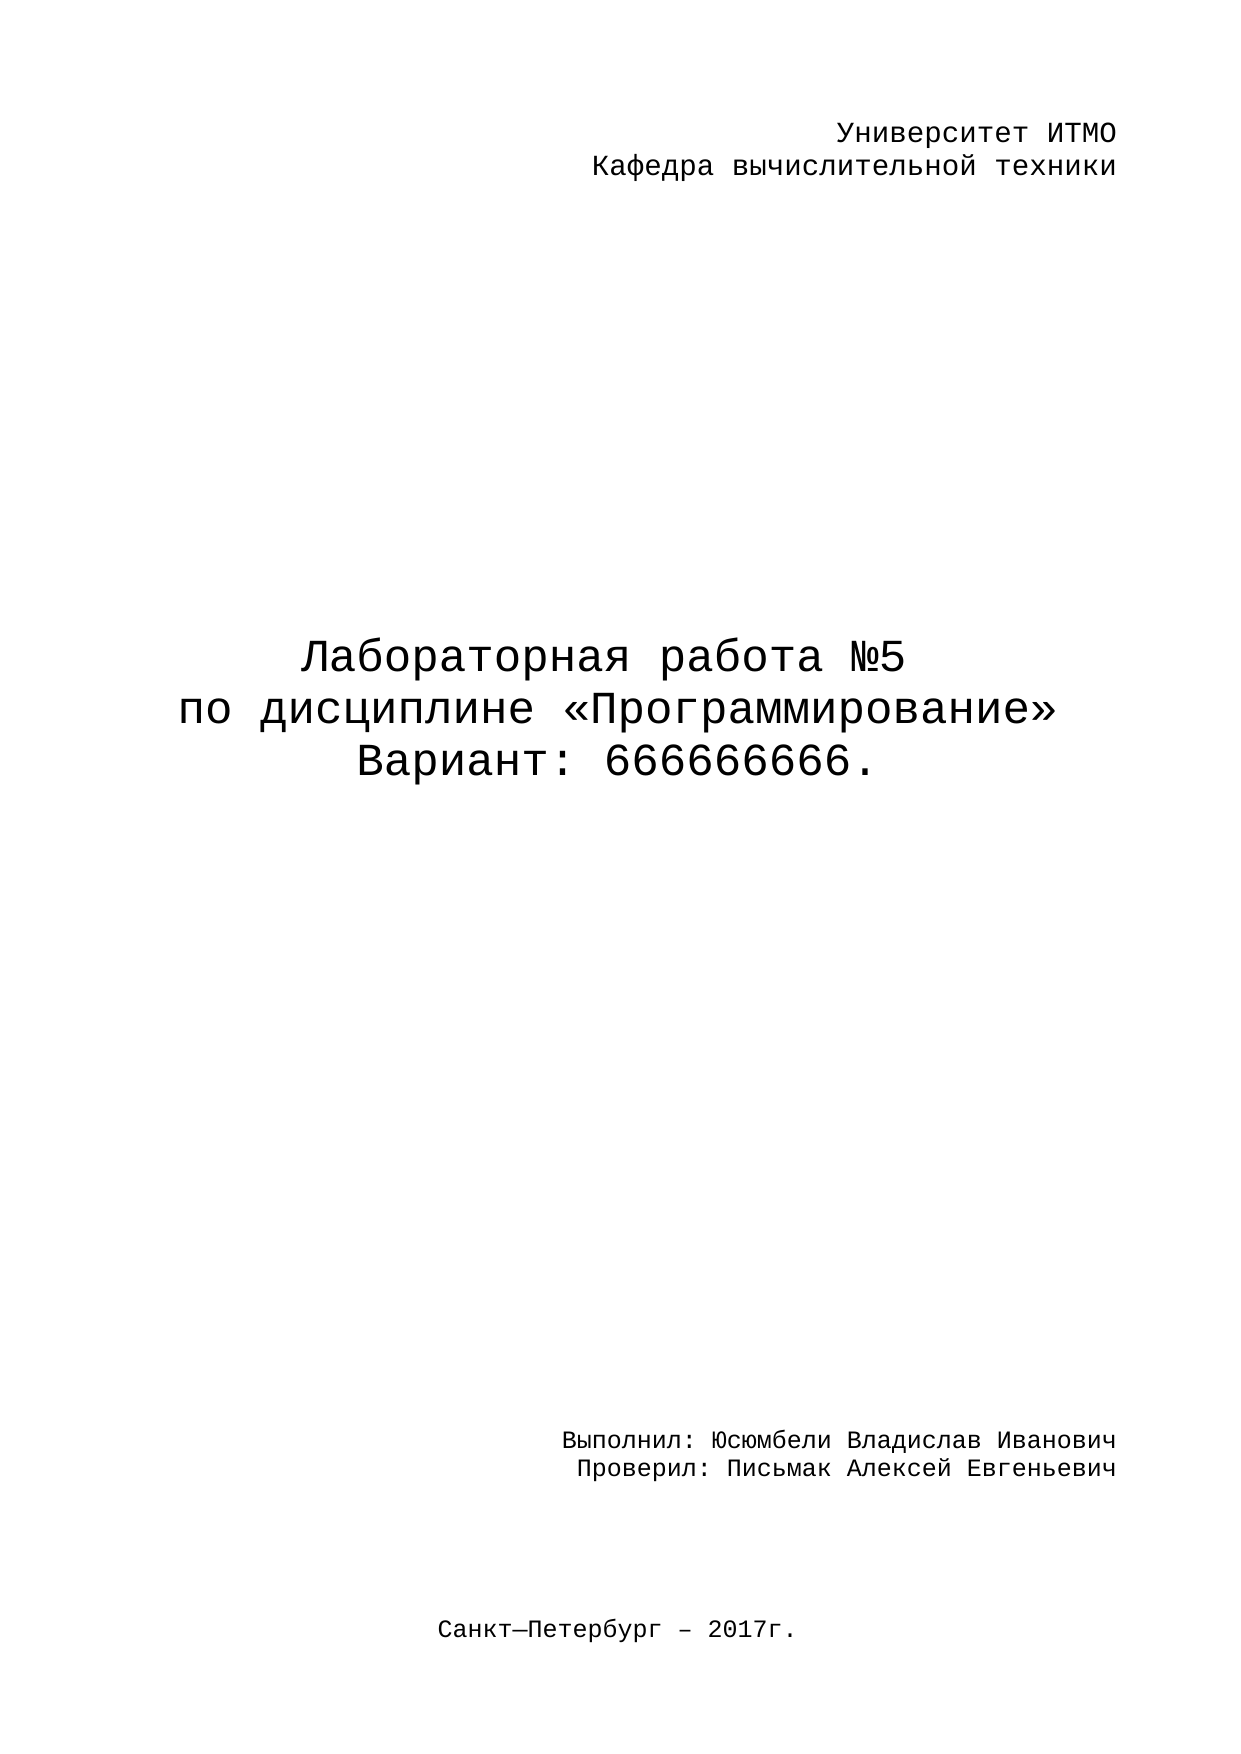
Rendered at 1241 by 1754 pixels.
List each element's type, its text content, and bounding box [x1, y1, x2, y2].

text Проверил: Письмак Алексей Евгеньевич [118, 1456, 1117, 1484]
text Университет ИТМО [118, 118, 1117, 151]
text Кафедра вычислительной техники [118, 151, 1117, 184]
text Лабораторная работа №5 [118, 633, 1117, 685]
text Санкт—Петербург – 2017г. [118, 1617, 1117, 1645]
text Вариант: 666666666. [118, 737, 1117, 789]
text Выполнил: Юсюмбели Владислав Иванович [118, 1428, 1117, 1456]
text по дисциплине «Программирование» [118, 685, 1117, 737]
